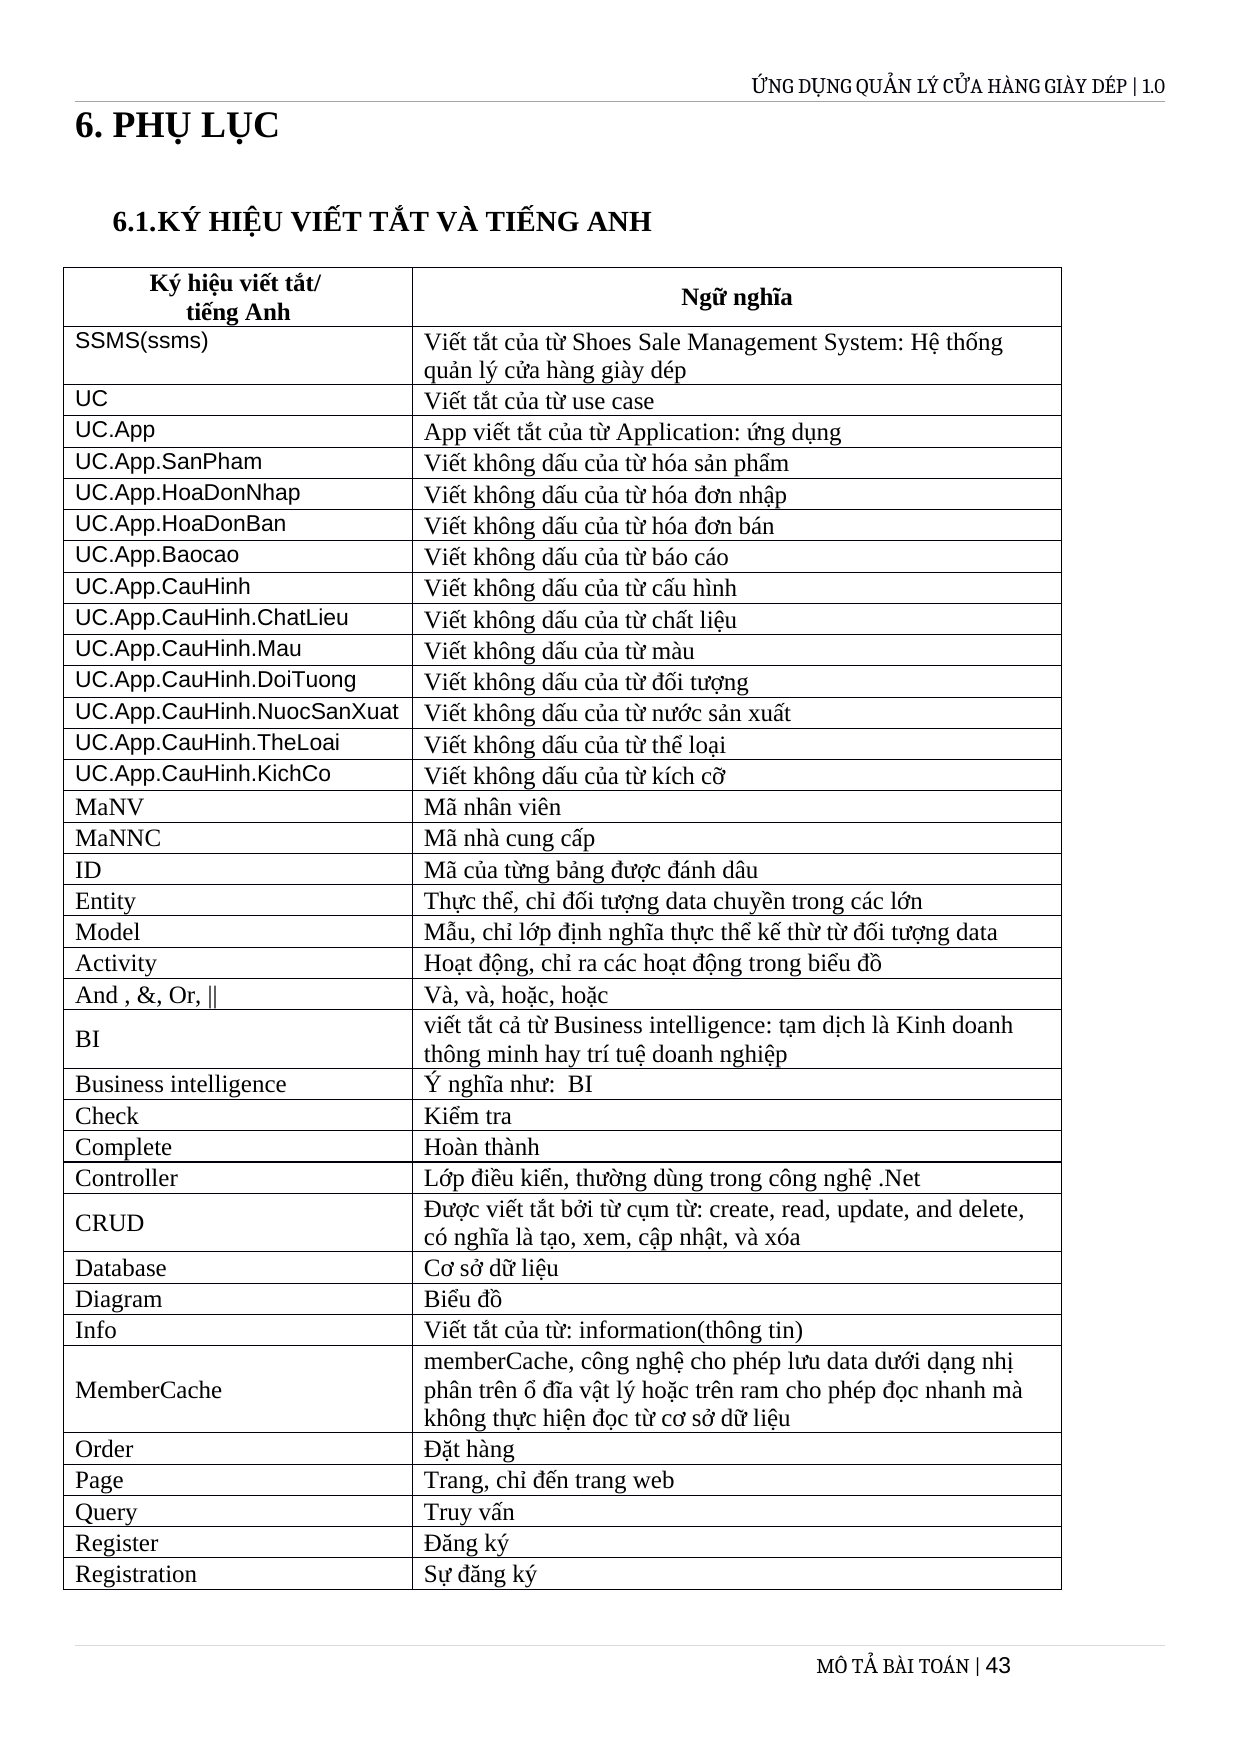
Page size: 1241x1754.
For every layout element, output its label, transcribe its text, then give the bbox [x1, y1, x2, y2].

table_cell Database [64, 1252, 412, 1282]
table_cell Viết không dấu của từ cấu hình [413, 573, 1061, 603]
table_cell Register [64, 1527, 412, 1557]
table_cell UC.App.CauHinh [64, 573, 412, 603]
table_cell Và, và, hoặc, hoặc [413, 979, 1061, 1009]
table_cell Model [64, 916, 412, 947]
table_cell Viết không dấu của từ nước sản xuất [413, 698, 1061, 728]
table_header Ngữ nghĩa [413, 268, 1061, 326]
table_cell Viết không dấu của từ hóa đơn bán [413, 510, 1061, 540]
table_cell Diagram [64, 1284, 412, 1314]
table_cell Entity [64, 885, 412, 915]
table_cell UC.App.CauHinh.TheLoai [64, 729, 412, 759]
table_cell Đăng ký [413, 1527, 1061, 1557]
table_cell Viết tắt của từ Shoes Sale Management System: Hệ thống quản lý cửa hàng giày dép [413, 327, 1061, 384]
table_cell Mã nhân viên [413, 791, 1061, 822]
table_cell Đặt hàng [413, 1433, 1061, 1463]
table_cell Business intelligence [64, 1069, 412, 1099]
table_cell Controller [64, 1163, 412, 1193]
table_cell Viết không dấu của từ thể loại [413, 729, 1061, 759]
table_cell Viết tắt của từ use case [413, 385, 1061, 415]
table_cell SSMS(ssms) [64, 327, 412, 384]
table_cell CRUD [64, 1194, 412, 1251]
table_cell Viết không dấu của từ đối tượng [413, 666, 1061, 697]
table_cell UC.App.CauHinh.NuocSanXuat [64, 698, 412, 728]
table_cell Viết tắt của từ: information(thông tin) [413, 1315, 1061, 1345]
table_cell UC.App.HoaDonBan [64, 510, 412, 540]
table_cell UC.App.CauHinh.Mau [64, 635, 412, 665]
table_cell Sự đăng ký [413, 1558, 1061, 1588]
table_cell Query [64, 1496, 412, 1526]
table_cell App viết tắt của từ Application: ứng dụng [413, 416, 1061, 447]
table_cell Page [64, 1465, 412, 1495]
table_cell Được viết tắt bởi từ cụm từ: create, read, update, and delete, có nghĩa là tạo, xem, cập nhật, và xóa [413, 1194, 1061, 1251]
table_cell Hoàn thành [413, 1131, 1061, 1161]
table_cell UC.App.SanPham [64, 448, 412, 478]
subtitle PHỤ LỤC [75, 102, 1165, 145]
table_cell BI [64, 1010, 412, 1068]
table_cell And , &, Or, || [64, 979, 412, 1009]
table_cell Order [64, 1433, 412, 1463]
table_cell Trang, chỉ đến trang web [413, 1465, 1061, 1495]
subtitle KÝ HIỆU VIẾT TẮT VÀ TIẾNG ANH [112, 204, 1165, 238]
table_cell Kiểm tra [413, 1100, 1061, 1130]
table_cell UC.App.Baocao [64, 541, 412, 572]
table_cell Viết không dấu của từ hóa sản phẩm [413, 448, 1061, 478]
table_cell Mẫu, chỉ lớp định nghĩa thực thể kế thừ từ đối tượng data [413, 916, 1061, 947]
table_cell Ý nghĩa như: BI [413, 1069, 1061, 1099]
table_header Ký hiệu viết tắt/ tiếng Anh [64, 268, 412, 326]
table_cell Thực thể, chỉ đối tượng data chuyền trong các lớn [413, 885, 1061, 915]
table_cell Biểu đồ [413, 1284, 1061, 1314]
table_cell viết tắt cả từ Business intelligence: tạm dịch là Kinh doanh thông minh hay trí tuệ doanh nghiệp [413, 1010, 1061, 1068]
table_cell Check [64, 1100, 412, 1130]
table_cell memberCache, công nghệ cho phép lưu data dưới dạng nhị phân trên ổ đĩa vật lý hoặc trên ram cho phép đọc nhanh mà không thực hiện đọc từ cơ sở dữ liệu [413, 1346, 1061, 1432]
table_cell Viết không dấu của từ báo cáo [413, 541, 1061, 572]
table_cell Hoạt động, chỉ ra các hoạt động trong biểu đồ [413, 948, 1061, 978]
table_cell Viết không dấu của từ chất liệu [413, 604, 1061, 634]
table_cell Viết không dấu của từ kích cỡ [413, 760, 1061, 790]
table_cell MaNV [64, 791, 412, 822]
table_cell UC.App.HoaDonNhap [64, 479, 412, 509]
table_cell UC.App [64, 416, 412, 447]
table_cell Cơ sở dữ liệu [413, 1252, 1061, 1282]
table_cell Info [64, 1315, 412, 1345]
table_cell Lớp điều kiển, thường dùng trong công nghệ .Net [413, 1163, 1061, 1193]
table_cell UC [64, 385, 412, 415]
table_cell Mã của từng bảng được đánh dâu [413, 854, 1061, 884]
table_cell Viết không dấu của từ màu [413, 635, 1061, 665]
table_cell Registration [64, 1558, 412, 1588]
table_cell MaNNC [64, 823, 412, 853]
table_cell UC.App.CauHinh.KichCo [64, 760, 412, 790]
table_cell Truy vấn [413, 1496, 1061, 1526]
table_cell ID [64, 854, 412, 884]
table_cell MemberCache [64, 1346, 412, 1432]
table_cell UC.App.CauHinh.DoiTuong [64, 666, 412, 697]
table_cell Activity [64, 948, 412, 978]
table_cell Mã nhà cung cấp [413, 823, 1061, 853]
table_cell Viết không dấu của từ hóa đơn nhập [413, 479, 1061, 509]
table_cell Complete [64, 1131, 412, 1161]
table_cell UC.App.CauHinh.ChatLieu [64, 604, 412, 634]
